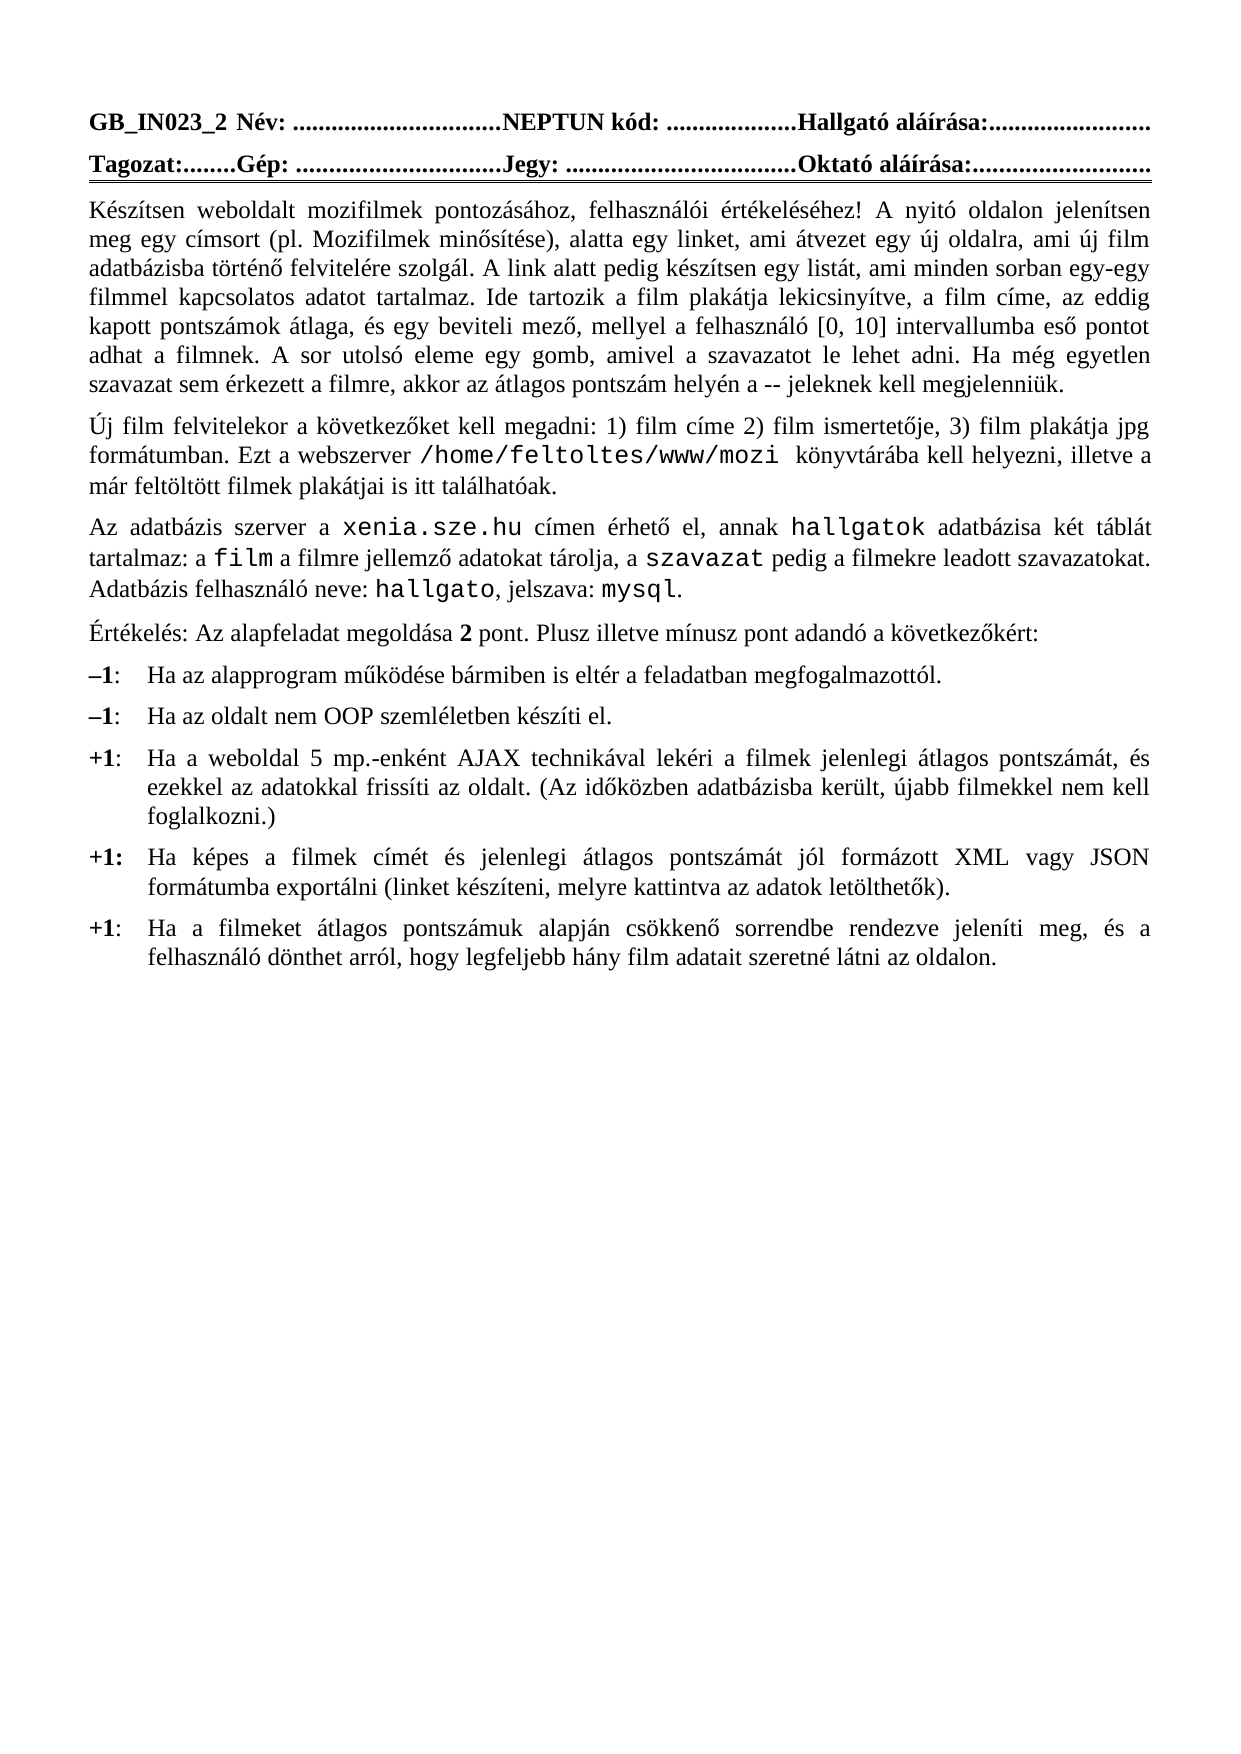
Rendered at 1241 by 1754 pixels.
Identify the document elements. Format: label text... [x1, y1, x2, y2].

text +1: Ha a filmeket átlagos pontszámuk alapján csökkenő sorrendbe rendezve jeleníti meg, és a felhasználó dönthet arról, hogy legfeljebb hány film adatait szeretné látni az oldalon. [88, 913, 1152, 971]
text –1: Ha az alapprogram működése bármiben is eltér a feladatban megfogalmazottól. [88, 659, 1152, 688]
text +1: Ha a weboldal 5 mp.-enként AJAX technikával lekéri a filmek jelenlegi átlagos pontszámát, és ezekkel az adatokkal frissíti az oldalt. (Az időközben adatbázisba került, újabb filmekkel nem kell foglalkozni.) [88, 743, 1152, 830]
text Tagozat: Gép: Jegy: Oktató aláírása: [88, 148, 1152, 182]
text Az adatbázis szerver a xenia.sze.hu címen érhető el, annak hallgatok adatbázisa két táblát tartalmaz: a film a filmre jellemző adatokat tárolja, a szavazat pedig a filmekre leadott szavazatokat. Adatbázis felhasználó neve: hallgato, jelszava: mysql. [88, 512, 1152, 605]
text –1: Ha az oldalt nem OOP szemléletben készíti el. [88, 701, 1152, 730]
text +1: Ha képes a filmek címét és jelenlegi átlagos pontszámát jól formázott XML vagy JSON formátumba exportálni (linket készíteni, melyre kattintva az adatok letölthetők). [88, 842, 1152, 900]
text Készítsen weboldalt mozifilmek pontozásához, felhasználói értékeléséhez! A nyitó oldalon jelenítsen meg egy címsort (pl. Mozifilmek minősítése), alatta egy linket, ami átvezet egy új oldalra, ami új film adatbázisba történő felvitelére szolgál. A link alatt pedig készítsen egy listát, ami minden sorban egy-egy filmmel kapcsolatos adatot tartalmaz. Ide tartozik a film plakátja lekicsinyítve, a film címe, az eddig kapott pontszámok átlaga, és egy beviteli mező, mellyel a felhasználó [0, 10] intervallumba eső pontot adhat a filmnek. A sor utolsó eleme egy gomb, amivel a szavazatot le lehet adni. Ha még egyetlen szavazat sem érkezett a filmre, akkor az átlagos pontszám helyén a -- jeleknek kell megjelenniük. [88, 195, 1152, 398]
text GB_IN023_2 Név: NEPTUN kód: Hallgató aláírása: [88, 107, 1152, 136]
text Új film felvitelekor a következőket kell megadni: 1) film címe 2) film ismertetője, 3) film plakátja jpg formátumban. Ezt a webszerver /home/feltoltes/www/mozi könyvtárába kell helyezni, illetve a már feltöltött filmek plakátjai is itt találhatóak. [88, 411, 1152, 500]
text Értékelés: Az alapfeladat megoldása 2 pont. Plusz illetve mínusz pont adandó a következőkért: [88, 618, 1152, 647]
